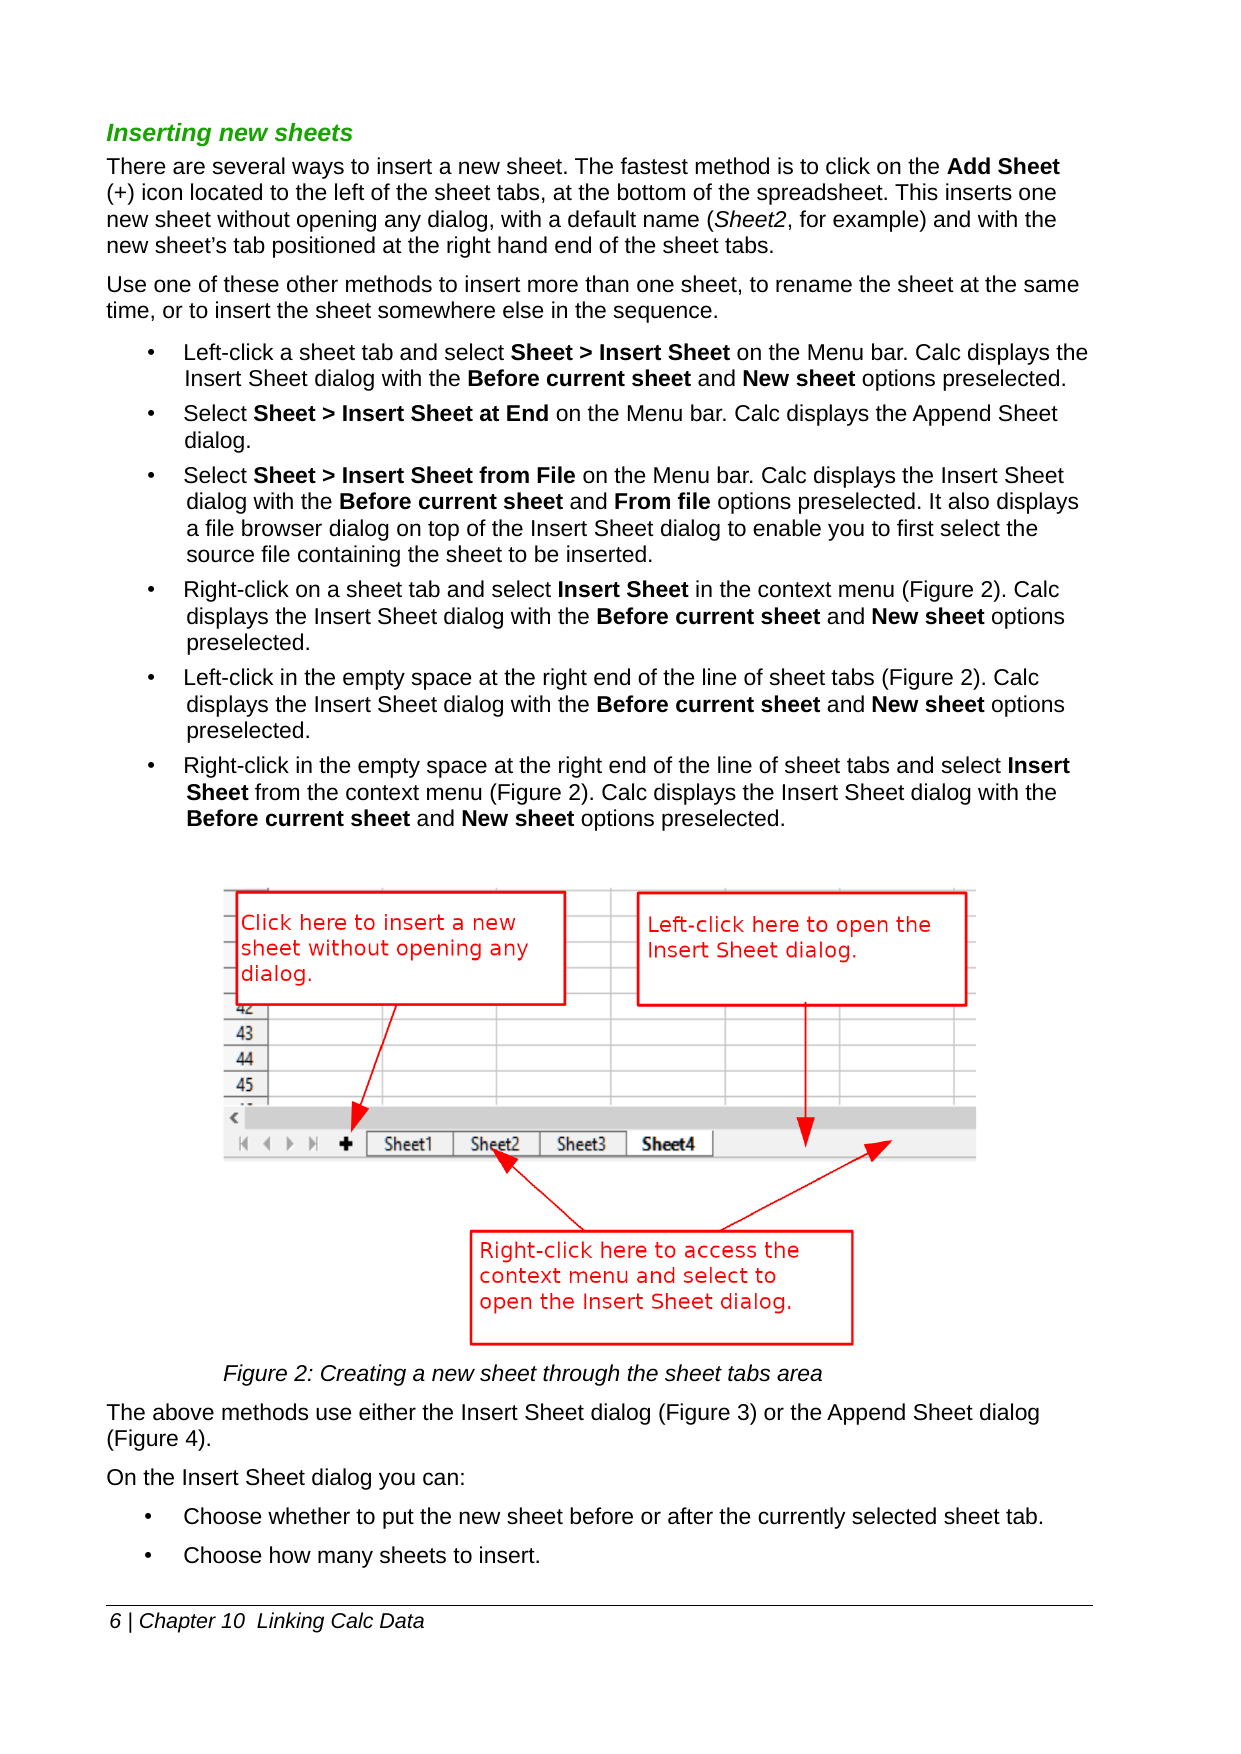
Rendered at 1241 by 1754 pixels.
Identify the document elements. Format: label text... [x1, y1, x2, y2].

list Right-click in the empty space at the right end of the line of sheet tabs and select Insert Sheet from the context menu (Figure 2). Calc displays the Insert Sheet dialog with the Before current sheet and New sheet options preselected. [144, 749, 1093, 834]
text There are several ways to insert a new sheet. The fastest method is to click on the Add Sheet (+) icon located to the left of the sheet tabs, at the bottom of the spreadsheet. This inserts one new sheet without opening any dialog, with a default name (Sheet2, for example) and with the new sheet’s tab positioned at the right hand end of the sheet tabs. [106, 153, 1093, 258]
subtitle Inserting new sheets [106, 118, 1093, 147]
picture [222, 886, 977, 1361]
list Left-click a sheet tab and select Sheet > Insert Sheet on the Menu bar. Calc displays the Insert Sheet dialog with the Before current sheet and New sheet options preselected. [144, 336, 1093, 392]
list Choose how many sheets to insert. [144, 1542, 1093, 1568]
text The above methods use either the Insert Sheet dialog (Figure 3) or the Append Sheet dialog (Figure 4). [106, 1399, 1093, 1451]
list Left-click in the empty space at the right end of the line of sheet tabs (Figure 2). Calc displays the Insert Sheet dialog with the Before current sheet and New sheet options preselected. [144, 661, 1093, 743]
list Choose whether to put the new sheet before or after the currently selected sheet tab. [144, 1503, 1093, 1529]
list Right-click on a sheet tab and select Insert Sheet in the context menu (Figure 2). Calc displays the Insert Sheet dialog with the Before current sheet and New sheet options preselected. [144, 573, 1093, 655]
list Select Sheet > Insert Sheet at End on the Menu bar. Calc displays the Append Sheet dialog. [144, 397, 1093, 453]
text Figure 2: Creating a new sheet through the sheet tabs area [223, 1361, 976, 1387]
list Use one of these other methods to insert more than one sheet, to rename the sheet at the same time, or to insert the sheet somewhere else in the sequence. [106, 271, 1093, 323]
list Select Sheet > Insert Sheet from File on the Menu bar. Calc displays the Insert Sheet dialog with the Before current sheet and From file options preselected. It also displays a file browser dialog on top of the Insert Sheet dialog to enable you to first select the source file containing the sheet to be inserted. [144, 459, 1093, 567]
list On the Insert Sheet dialog you can: [106, 1464, 1093, 1490]
